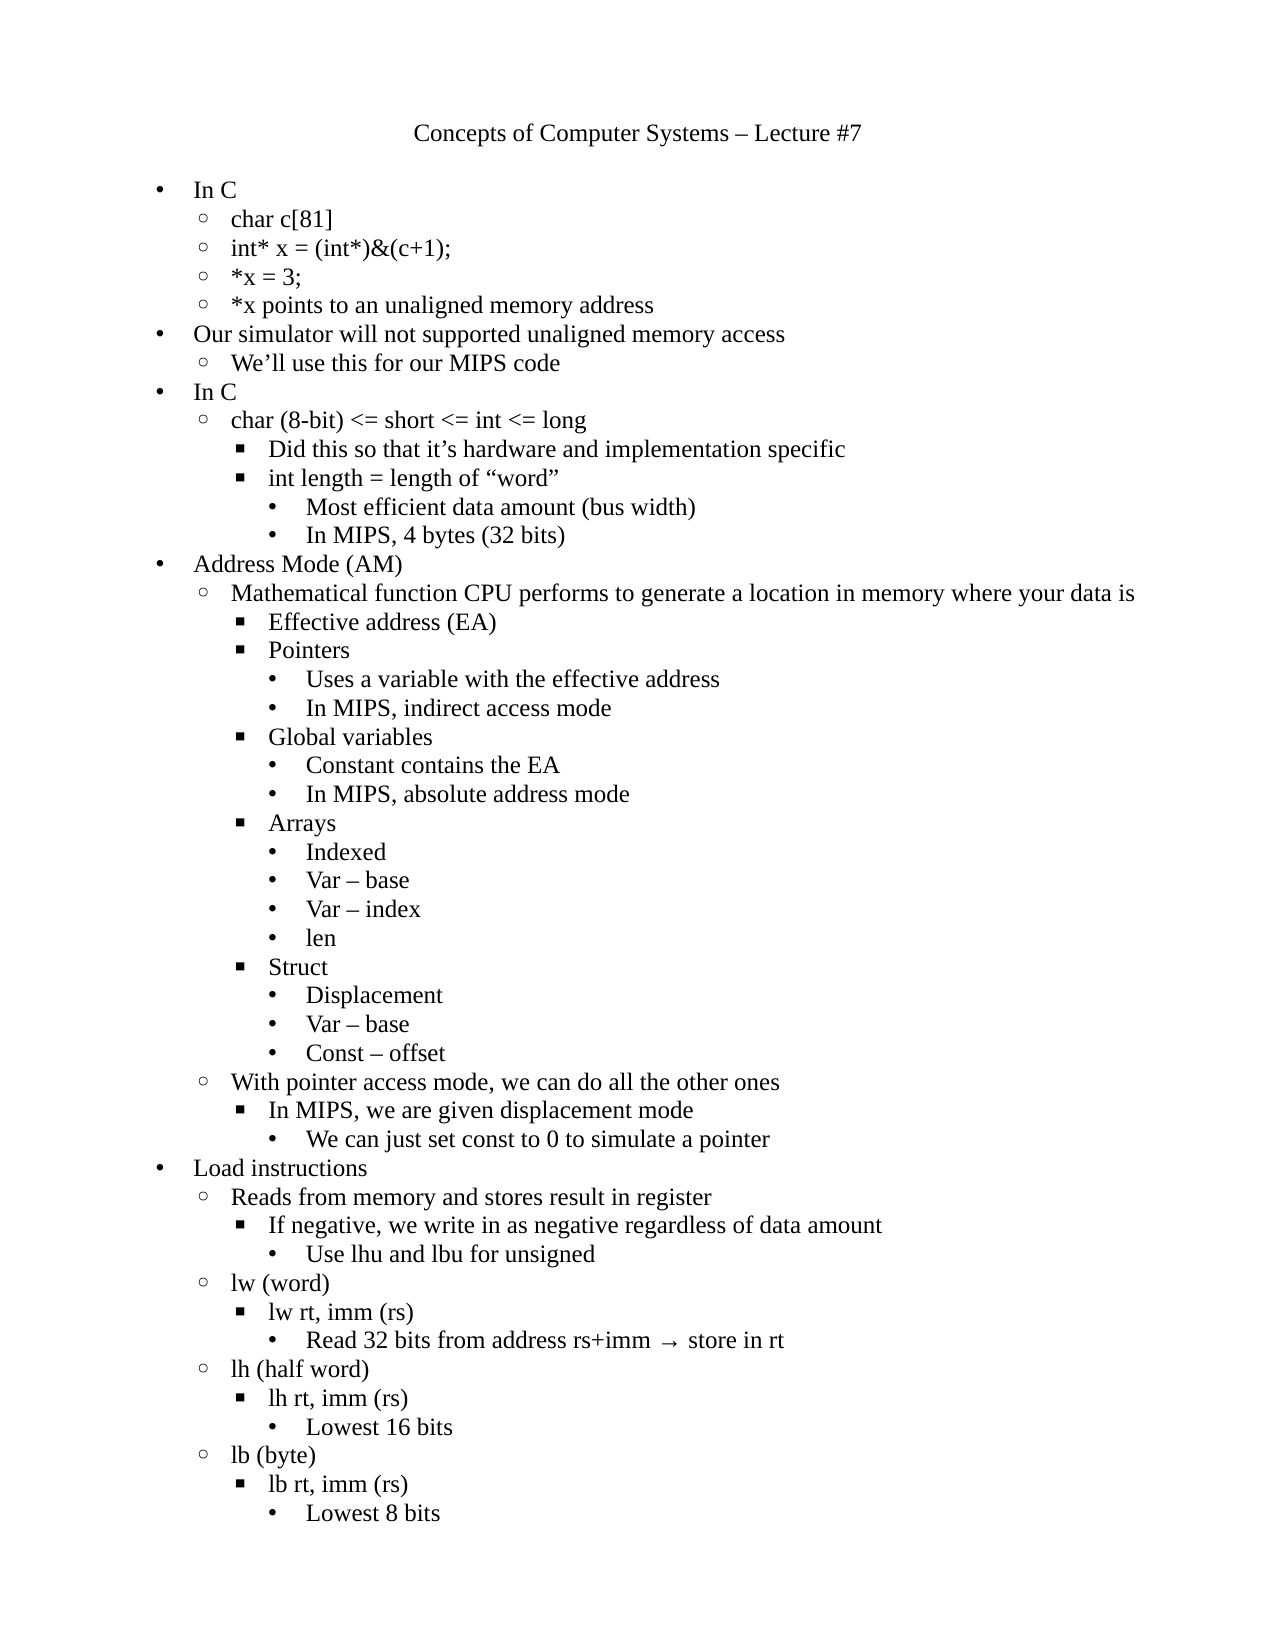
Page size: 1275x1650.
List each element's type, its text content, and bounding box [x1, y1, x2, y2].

list In C [156, 176, 1157, 204]
list Address Mode (AM) [156, 549, 1157, 578]
list Struct [231, 952, 1157, 981]
list Our simulator will not supported unaligned memory access [156, 319, 1157, 348]
list lb (byte) [193, 1441, 1157, 1469]
list char c[81] [193, 204, 1157, 233]
list Var – base [268, 1009, 1157, 1038]
list Var – index [268, 894, 1157, 923]
list In MIPS, absolute address mode [268, 779, 1157, 808]
list Effective address (EA) [231, 607, 1157, 636]
text Concepts of Computer Systems – Lecture #7 [118, 118, 1157, 147]
list Did this so that it’s hardware and implementation specific [231, 434, 1157, 463]
list Lowest 8 bits [268, 1498, 1157, 1527]
list *x points to an unaligned memory address [193, 291, 1157, 319]
list Indexed [268, 837, 1157, 866]
list Arrays [231, 808, 1157, 837]
list We’ll use this for our MIPS code [193, 348, 1157, 377]
list Read 32 bits from address rs+imm → store in rt [268, 1326, 1157, 1354]
list Var – base [268, 866, 1157, 894]
list lh (half word) [193, 1354, 1157, 1383]
list Const – offset [268, 1038, 1157, 1067]
list Uses a variable with the effective address [268, 664, 1157, 693]
list len [268, 923, 1157, 952]
list Reads from memory and stores result in register [193, 1182, 1157, 1211]
list int* x = (int*)&(c+1); [193, 233, 1157, 262]
list *x = 3; [193, 262, 1157, 291]
list Displacement [268, 981, 1157, 1009]
list Constant contains the EA [268, 751, 1157, 779]
list int length = length of “word” [231, 463, 1157, 492]
list We can just set const to 0 to simulate a pointer [268, 1124, 1157, 1153]
list If negative, we write in as negative regardless of data amount [231, 1211, 1157, 1239]
list In MIPS, we are given displacement mode [231, 1096, 1157, 1124]
list In MIPS, indirect access mode [268, 693, 1157, 722]
list lh rt, imm (rs) [231, 1383, 1157, 1412]
list Lowest 16 bits [268, 1412, 1157, 1441]
list In C [156, 377, 1157, 406]
list In MIPS, 4 bytes (32 bits) [268, 521, 1157, 549]
list Mathematical function CPU performs to generate a location in memory where your data is [193, 578, 1157, 607]
list lw (word) [193, 1268, 1157, 1297]
list lb rt, imm (rs) [231, 1469, 1157, 1498]
list Global variables [231, 722, 1157, 751]
list Pointers [231, 636, 1157, 664]
list With pointer access mode, we can do all the other ones [193, 1067, 1157, 1096]
list char (8-bit) <= short <= int <= long [193, 406, 1157, 434]
list lw rt, imm (rs) [231, 1297, 1157, 1326]
list Load instructions [156, 1153, 1157, 1182]
list Use lhu and lbu for unsigned [268, 1239, 1157, 1268]
list Most efficient data amount (bus width) [268, 492, 1157, 521]
